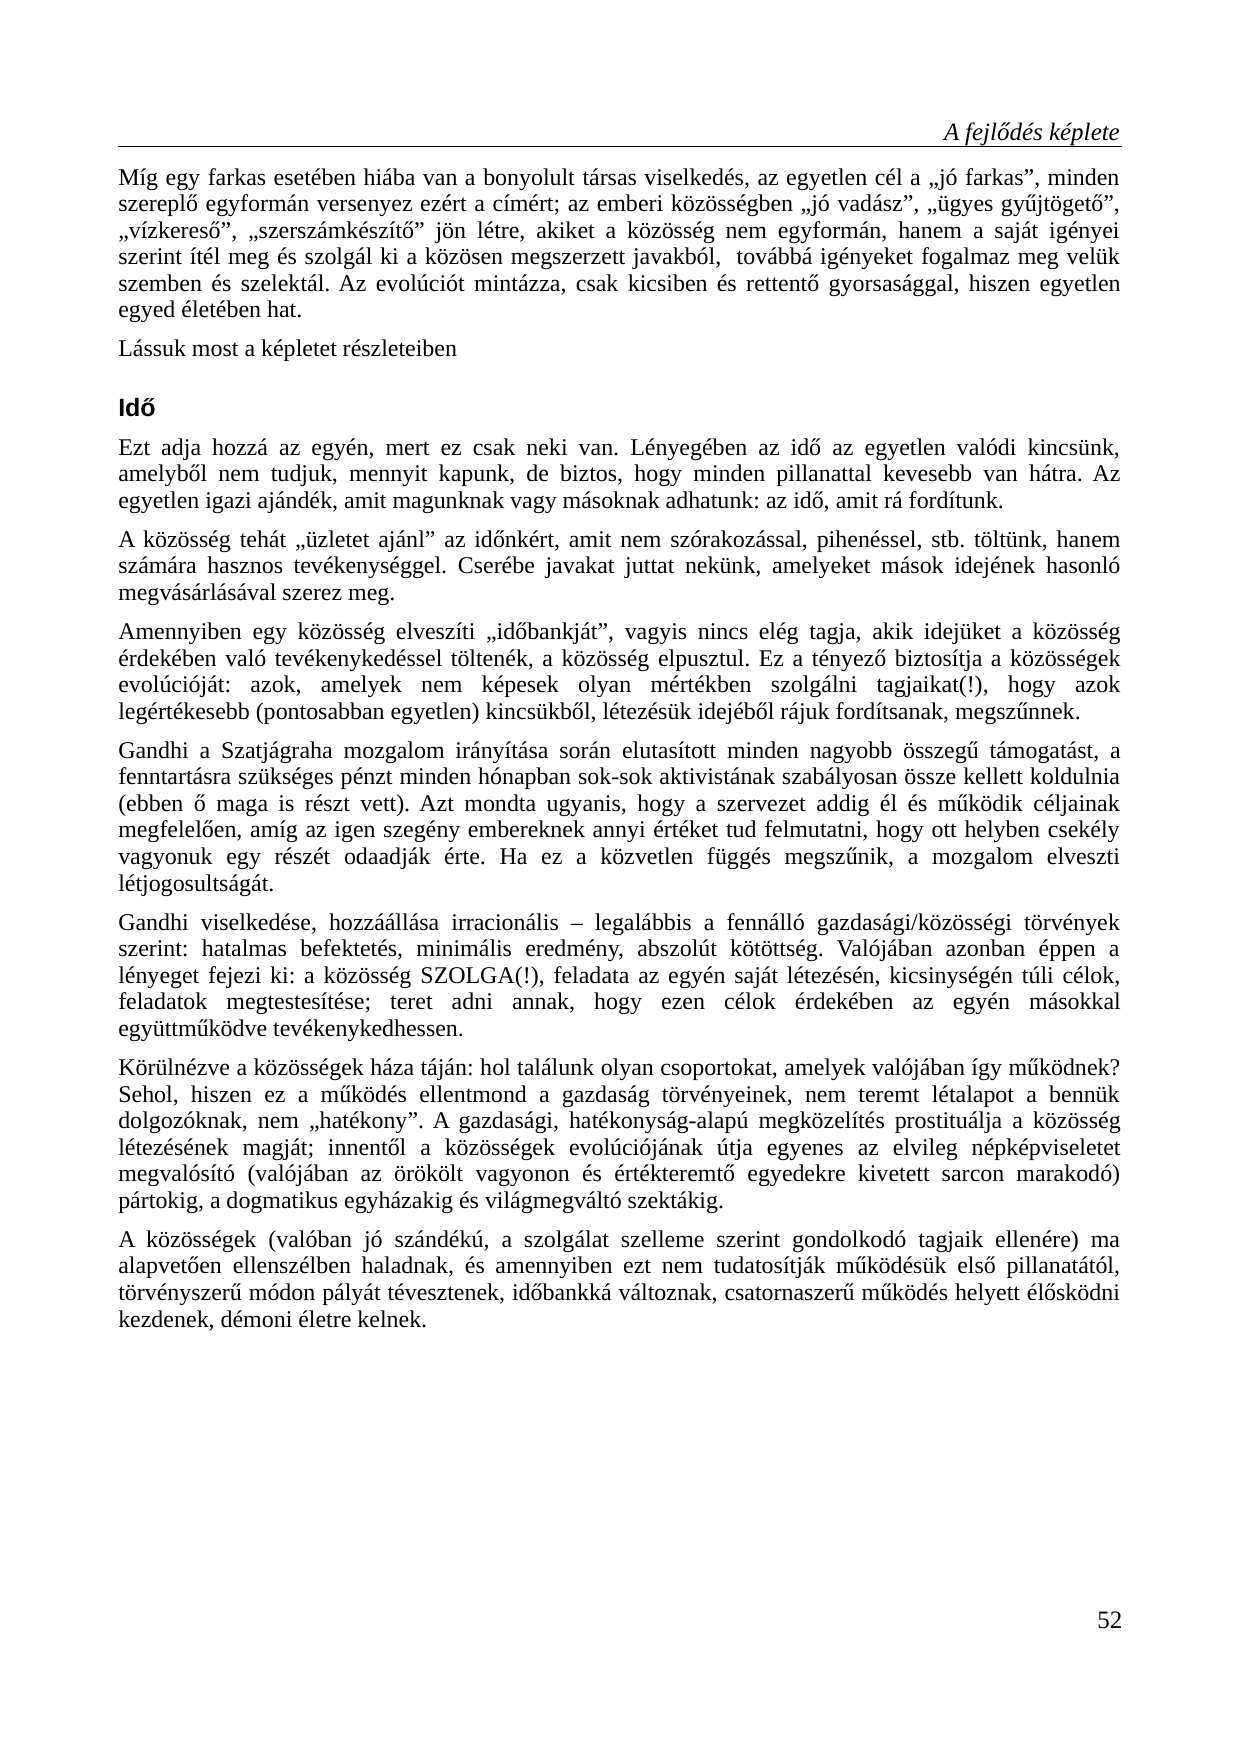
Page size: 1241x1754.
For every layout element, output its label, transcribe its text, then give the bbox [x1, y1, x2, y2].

text A közösségek (valóban jó szándékú, a szolgálat szelleme szerint gondolkodó tagjaik ellenére) ma alapvetően ellenszélben haladnak, és amennyiben ezt nem tudatosítják működésük első pillanatától, törvényszerű módon pályát tévesztenek, időbankká változnak, csatornaszerű működés helyett élősködni kezdenek, démoni életre kelnek. [118, 1226, 1122, 1332]
text Amennyiben egy közösség elveszíti „időbankját”, vagyis nincs elég tagja, akik idejüket a közösség érdekében való tevékenykedéssel töltenék, a közösség elpusztul. Ez a tényező biztosítja a közösségek evolúcióját: azok, amelyek nem képesek olyan mértékben szolgálni tagjaikat(!), hogy azok legértékesebb (pontosabban egyetlen) kincsükből, létezésük idejéből rájuk fordítsanak, megszűnnek. [118, 618, 1122, 724]
text Lássuk most a képletet részleteiben [118, 336, 1122, 362]
text Míg egy farkas esetében hiába van a bonyolult társas viselkedés, az egyetlen cél a „jó farkas”, minden szereplő egyformán versenyez ezért a címért; az emberi közösségben „jó vadász”, „ügyes gyűjtögető”, „vízkereső”, „szerszámkészítő” jön létre, akiket a közösség nem egyformán, hanem a saját igényei szerint ítél meg és szolgál ki a közösen megszerzett javakból, továbbá igényeket fogalmaz meg velük szemben és szelektál. Az evolúciót mintázza, csak kicsiben és rettentő gyorsasággal, hiszen egyetlen egyed életében hat. [118, 164, 1122, 323]
subtitle Idő [118, 393, 1122, 421]
text Gandhi a Szatjágraha mozgalom irányítása során elutasított minden nagyobb összegű támogatást, a fenntartásra szükséges pénzt minden hónapban sok-sok aktivistának szabályosan össze kellett koldulnia (ebben ő maga is részt vett). Azt mondta ugyanis, hogy a szervezet addig él és működik céljainak megfelelően, amíg az igen szegény embereknek annyi értéket tud felmutatni, hogy ott helyben csekély vagyonuk egy részét odaadják érte. Ha ez a közvetlen függés megszűnik, a mozgalom elveszti létjogosultságát. [118, 737, 1122, 896]
text Ezt adja hozzá az egyén, mert ez csak neki van. Lényegében az idő az egyetlen valódi kincsünk, amelyből nem tudjuk, mennyit kapunk, de biztos, hogy minden pillanattal kevesebb van hátra. Az egyetlen igazi ajándék, amit magunknak vagy másoknak adhatunk: az idő, amit rá fordítunk. [118, 434, 1122, 513]
text A közösség tehát „üzletet ajánl” az időnkért, amit nem szórakozással, pihenéssel, stb. töltünk, hanem számára hasznos tevékenységgel. Cserébe javakat juttat nekünk, amelyeket mások idejének hasonló megvásárlásával szerez meg. [118, 526, 1122, 606]
text Körülnézve a közösségek háza táján: hol találunk olyan csoportokat, amelyek valójában így működnek? Sehol, hiszen ez a működés ellentmond a gazdaság törvényeinek, nem teremt létalapot a bennük dolgozóknak, nem „hatékony”. A gazdasági, hatékonyság-alapú megközelítés prostituálja a közösség létezésének magját; innentől a közösségek evolúciójának útja egyenes az elvileg népképviseletet megvalósító (valójában az örökölt vagyonon és értékteremtő egyedekre kivetett sarcon marakodó) pártokig, a dogmatikus egyházakig és világmegváltó szektákig. [118, 1054, 1122, 1213]
text Gandhi viselkedése, hozzáállása irracionális – legalábbis a fennálló gazdasági/közösségi törvények szerint: hatalmas befektetés, minimális eredmény, abszolút kötöttség. Valójában azonban éppen a lényeget fejezi ki: a közösség SZOLGA(!), feladata az egyén saját létezésén, kicsinységén túli célok, feladatok megtestesítése; teret adni annak, hogy ezen célok érdekében az egyén másokkal együttműködve tevékenykedhessen. [118, 909, 1122, 1042]
